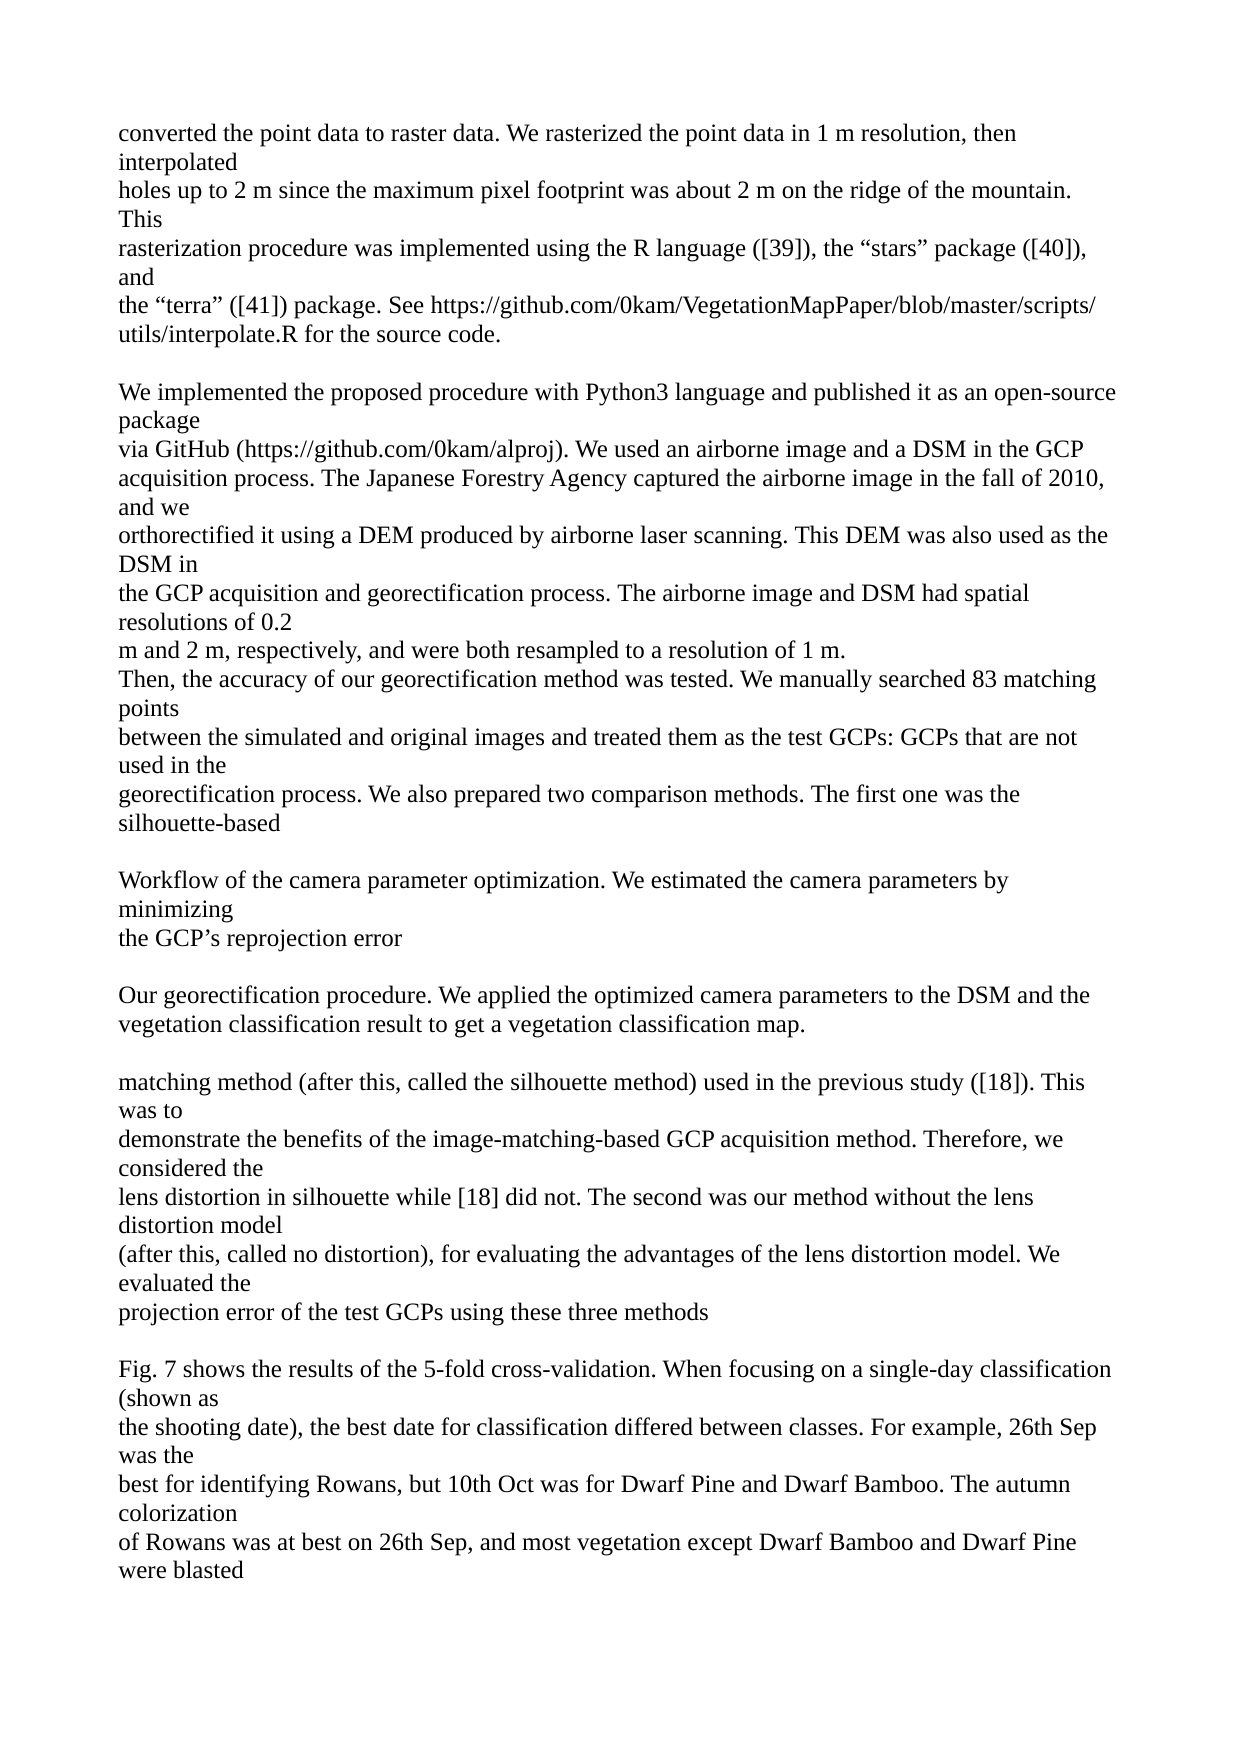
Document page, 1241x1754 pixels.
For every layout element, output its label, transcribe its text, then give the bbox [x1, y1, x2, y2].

text We implemented the proposed procedure with Python3 language and published it as an open-source package [118, 377, 1122, 434]
text utils/interpolate.R for the source code. [118, 319, 1122, 348]
text best for identifying Rowans, but 10th Oct was for Dwarf Pine and Dwarf Bamboo. The autumn colorization [118, 1469, 1122, 1527]
text via GitHub (https://github.com/0kam/alproj). We used an airborne image and a DSM in the GCP [118, 434, 1122, 463]
text m and 2 m, respectively, and were both resampled to a resolution of 1 m. [118, 636, 1122, 664]
text rasterization procedure was implemented using the R language ([39]), the “stars” package ([40]), and [118, 233, 1122, 291]
text the “terra” ([41]) package. See https://github.com/0kam/VegetationMapPaper/blob/master/scripts/ [118, 291, 1122, 319]
text vegetation classification result to get a vegetation classification map. [118, 1009, 1122, 1038]
text Workflow of the camera parameter optimization. We estimated the camera parameters by minimizing [118, 866, 1122, 923]
text the shooting date), the best date for classification differed between classes. For example, 26th Sep was the [118, 1412, 1122, 1469]
text the GCP acquisition and georectification process. The airborne image and DSM had spatial resolutions of 0.2 [118, 578, 1122, 636]
text Then, the accuracy of our georectification method was tested. We manually searched 83 matching points [118, 664, 1122, 722]
text the GCP’s reprojection error [118, 923, 1122, 952]
text georectification process. We also prepared two comparison methods. The first one was the silhouette-based [118, 779, 1122, 837]
text Fig. 7 shows the results of the 5-fold cross-validation. When focusing on a single-day classification (shown as [118, 1354, 1122, 1412]
text holes up to 2 m since the maximum pixel footprint was about 2 m on the ridge of the mountain. This [118, 176, 1122, 233]
text converted the point data to raster data. We rasterized the point data in 1 m resolution, then interpolated [118, 118, 1122, 176]
text Our georectification procedure. We applied the optimized camera parameters to the DSM and the [118, 981, 1122, 1009]
text acquisition process. The Japanese Forestry Agency captured the airborne image in the fall of 2010, and we [118, 463, 1122, 521]
text orthorectified it using a DEM produced by airborne laser scanning. This DEM was also used as the DSM in [118, 521, 1122, 578]
text (after this, called no distortion), for evaluating the advantages of the lens distortion model. We evaluated the [118, 1239, 1122, 1297]
text projection error of the test GCPs using these three methods [118, 1297, 1122, 1326]
text demonstrate the benefits of the image-matching-based GCP acquisition method. Therefore, we considered the [118, 1124, 1122, 1182]
text of Rowans was at best on 26th Sep, and most vegetation except Dwarf Bamboo and Dwarf Pine were blasted [118, 1527, 1122, 1584]
text lens distortion in silhouette while [18] did not. The second was our method without the lens distortion model [118, 1182, 1122, 1239]
text matching method (after this, called the silhouette method) used in the previous study ([18]). This was to [118, 1067, 1122, 1124]
text between the simulated and original images and treated them as the test GCPs: GCPs that are not used in the [118, 722, 1122, 779]
